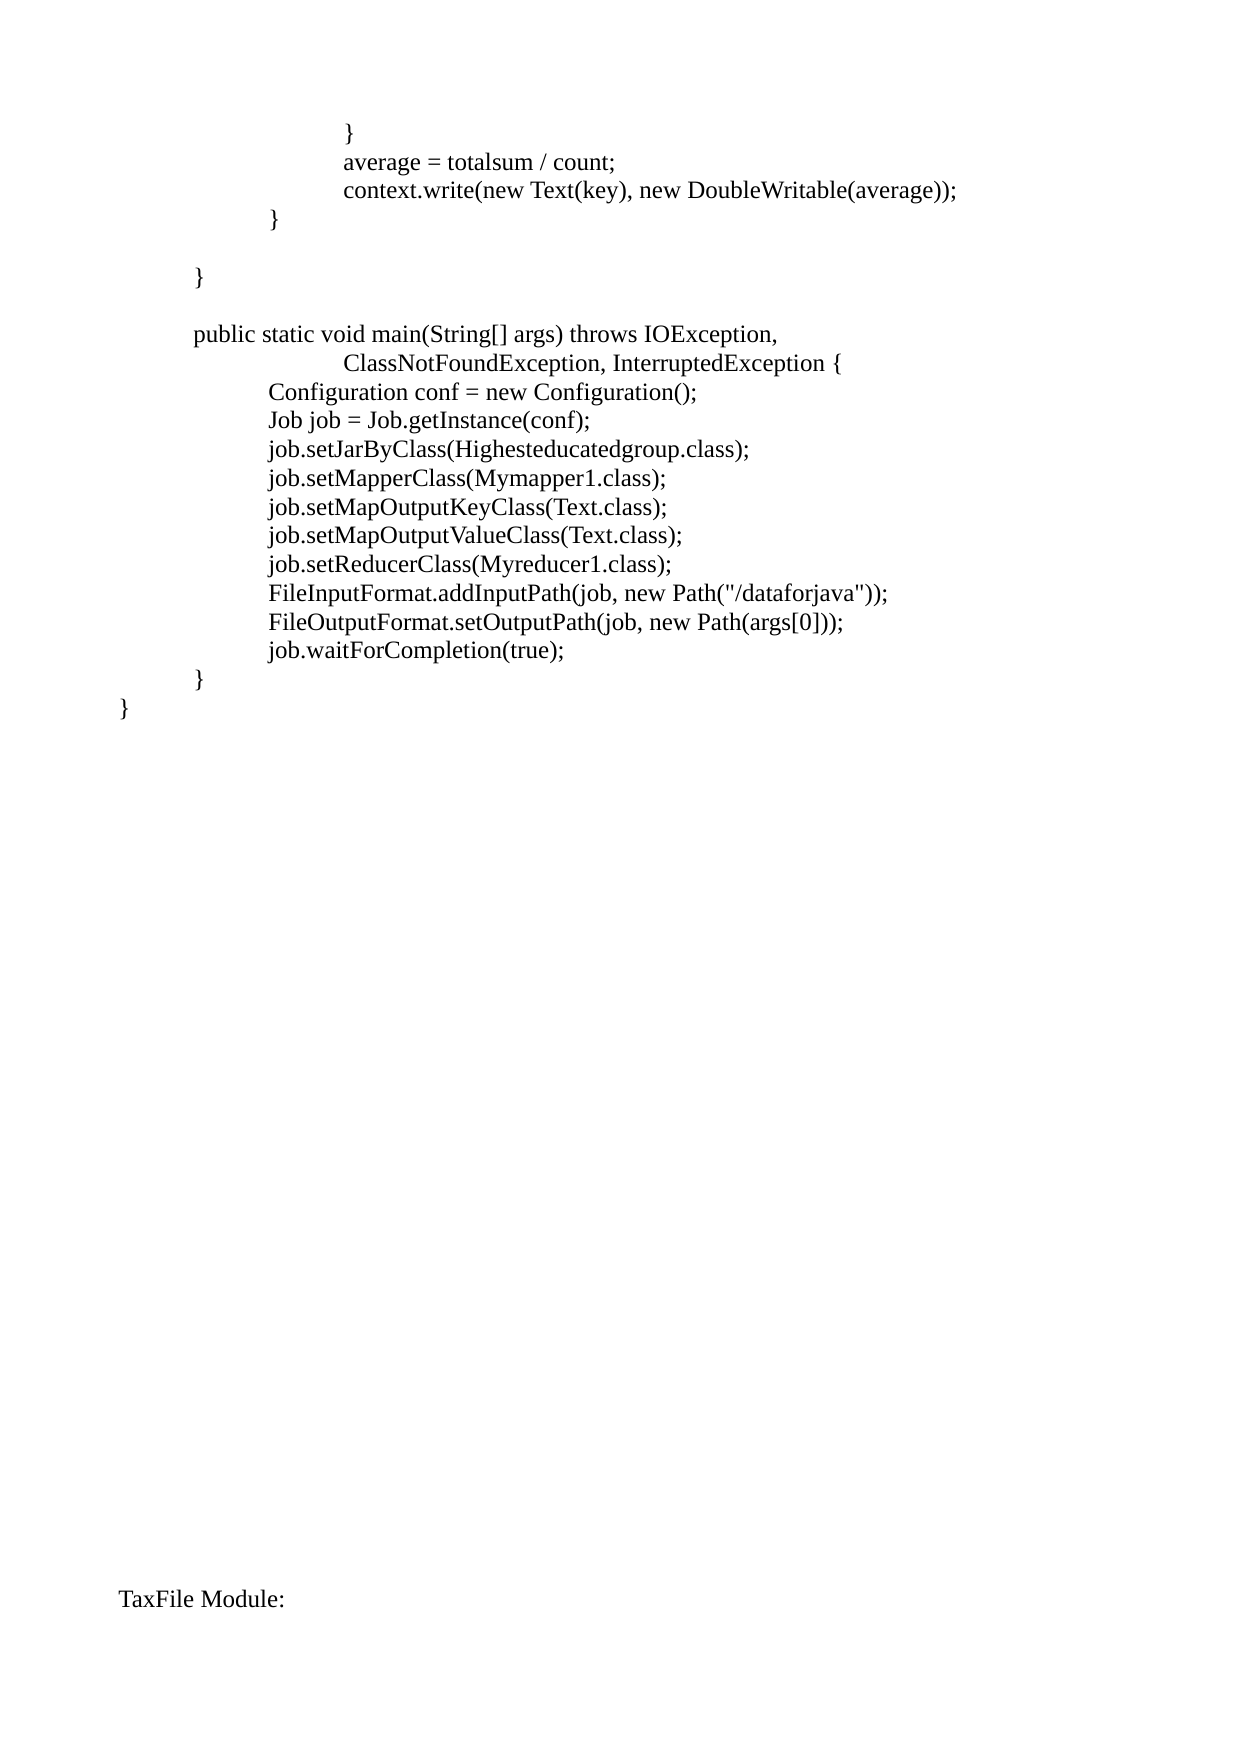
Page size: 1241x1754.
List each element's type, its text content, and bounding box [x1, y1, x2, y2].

text TaxFile Module: [118, 1584, 1122, 1613]
text } [118, 118, 1122, 147]
text FileOutputFormat.setOutputPath(job, new Path(args[0])); [118, 607, 1122, 636]
text } [118, 693, 1122, 722]
text job.setMapOutputKeyClass(Text.class); [118, 492, 1122, 521]
text job.setJarByClass(Highesteducatedgroup.class); [118, 434, 1122, 463]
text Job job = Job.getInstance(conf); [118, 406, 1122, 434]
text Configuration conf = new Configuration(); [118, 377, 1122, 406]
text FileInputFormat.addInputPath(job, new Path("/dataforjava")); [118, 578, 1122, 607]
text job.setMapperClass(Mymapper1.class); [118, 463, 1122, 492]
text } [118, 664, 1122, 693]
text context.write(new Text(key), new DoubleWritable(average)); [118, 176, 1122, 204]
text } [118, 262, 1122, 291]
text job.waitForCompletion(true); [118, 636, 1122, 664]
text job.setMapOutputValueClass(Text.class); [118, 521, 1122, 549]
text average = totalsum / count; [118, 147, 1122, 176]
text ClassNotFoundException, InterruptedException { [118, 348, 1122, 377]
text job.setReducerClass(Myreducer1.class); [118, 549, 1122, 578]
text } [118, 204, 1122, 233]
text public static void main(String[] args) throws IOException, [118, 319, 1122, 348]
